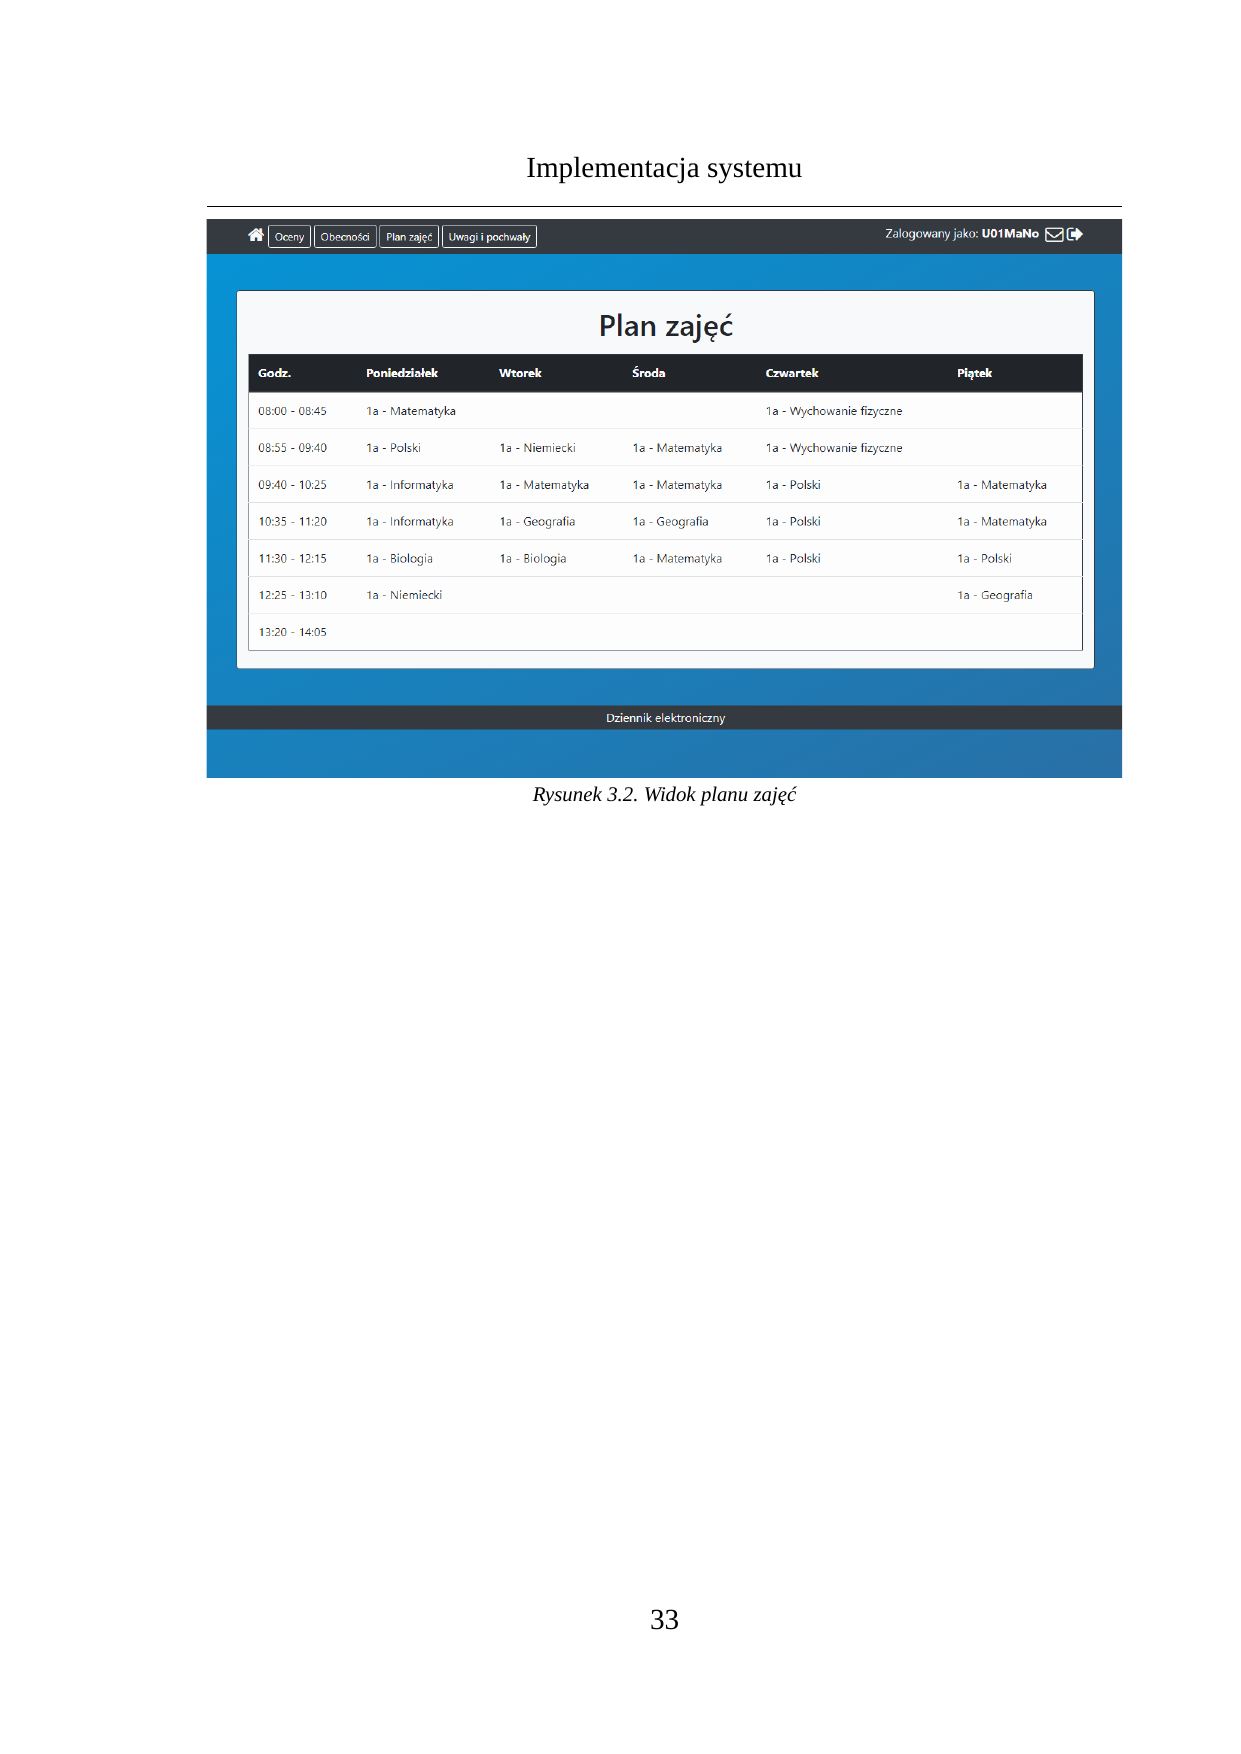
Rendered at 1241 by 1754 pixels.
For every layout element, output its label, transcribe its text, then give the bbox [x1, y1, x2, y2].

picture [206, 219, 1123, 778]
text Rysunek 3.2. Widok planu zajęć [207, 778, 1122, 806]
